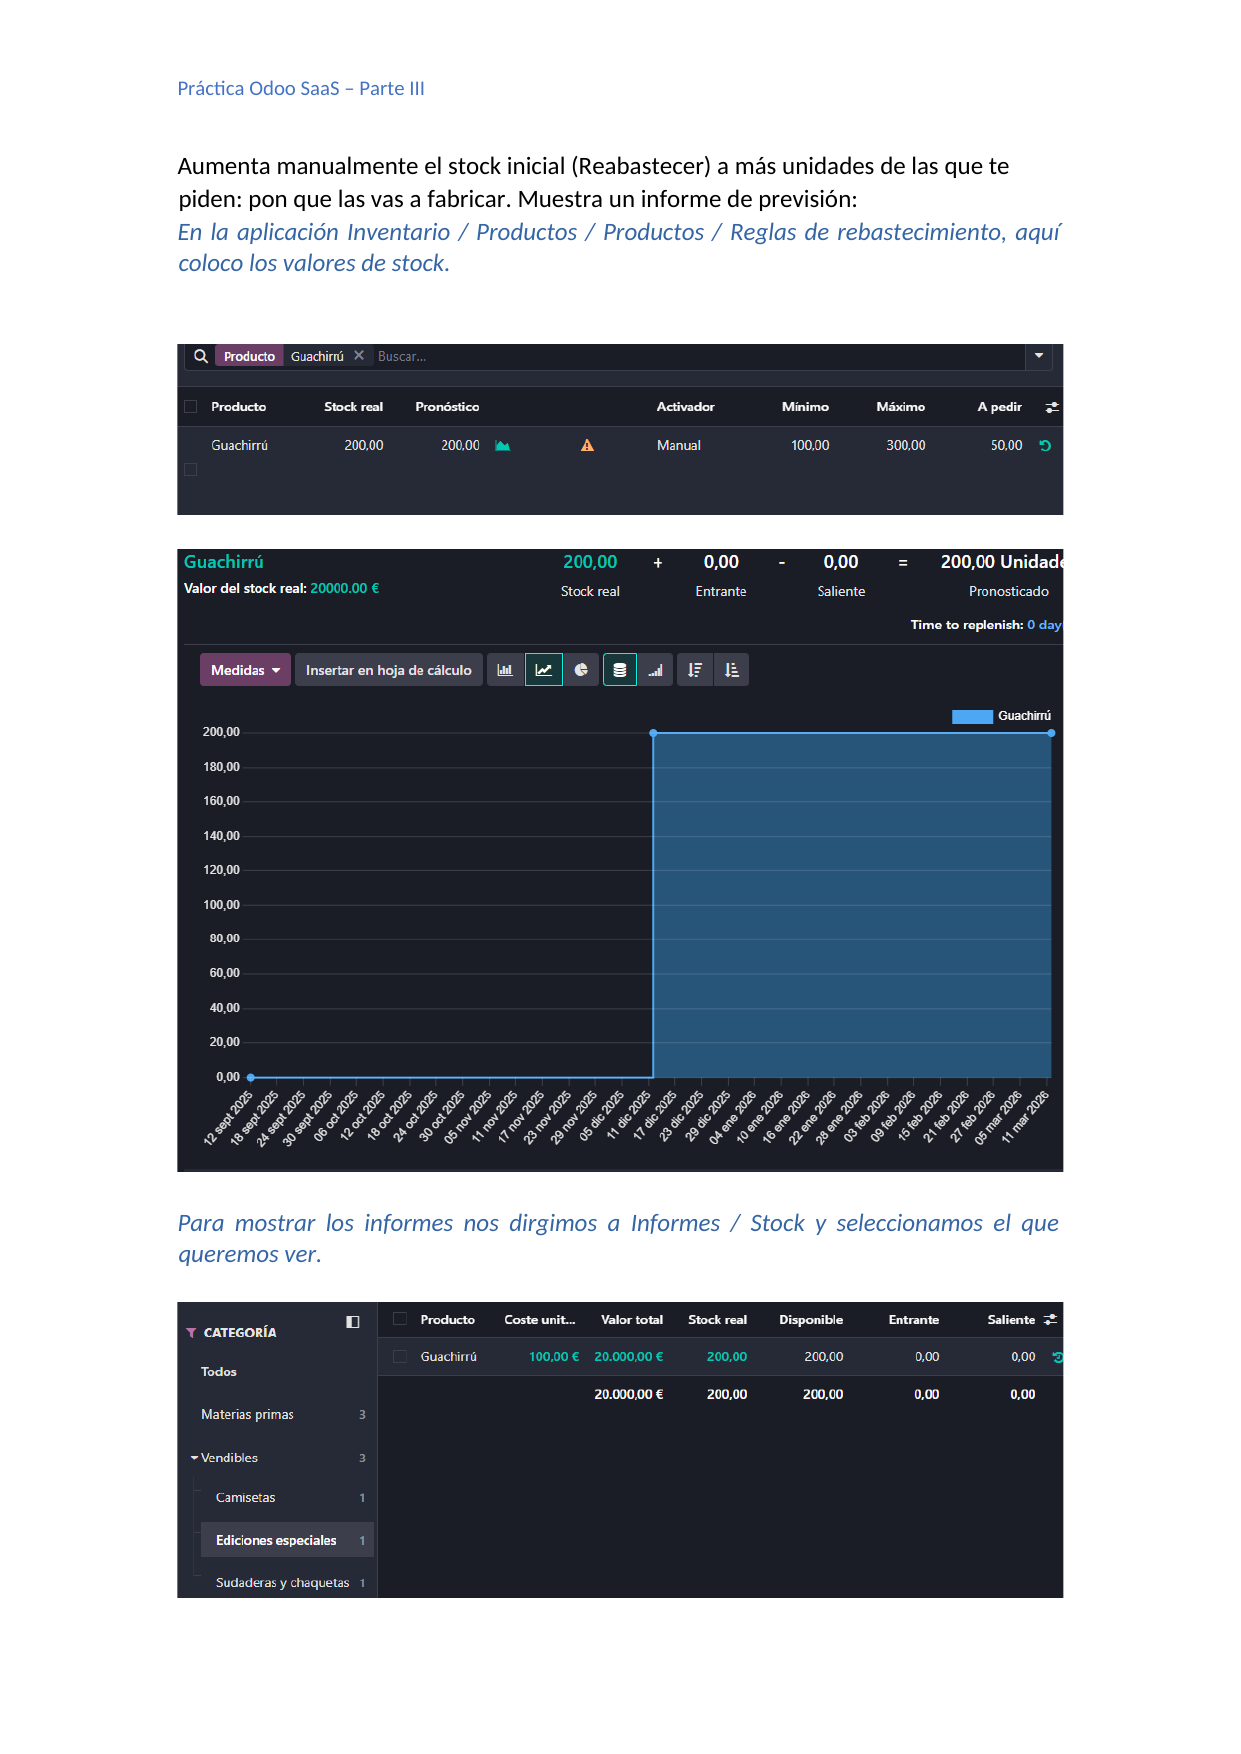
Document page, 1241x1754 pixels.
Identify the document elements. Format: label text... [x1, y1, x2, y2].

subtitle Aumenta manualmente el stock inicial (Reabastecer) a más unidades de las que te piden: pon que las vas a fabricar. Muestra un informe de previsión: [177, 150, 1063, 213]
picture [177, 344, 1064, 515]
text En la aplicación Inventario / Productos / Productos / Reglas de rebastecimiento, aquí coloco los valores de stock. [177, 216, 1063, 278]
text Para mostrar los informes nos dirgimos a Informes / Stock y seleccionamos el que queremos ver. [177, 1207, 1063, 1269]
picture [177, 1302, 1064, 1598]
picture [177, 549, 1064, 1172]
